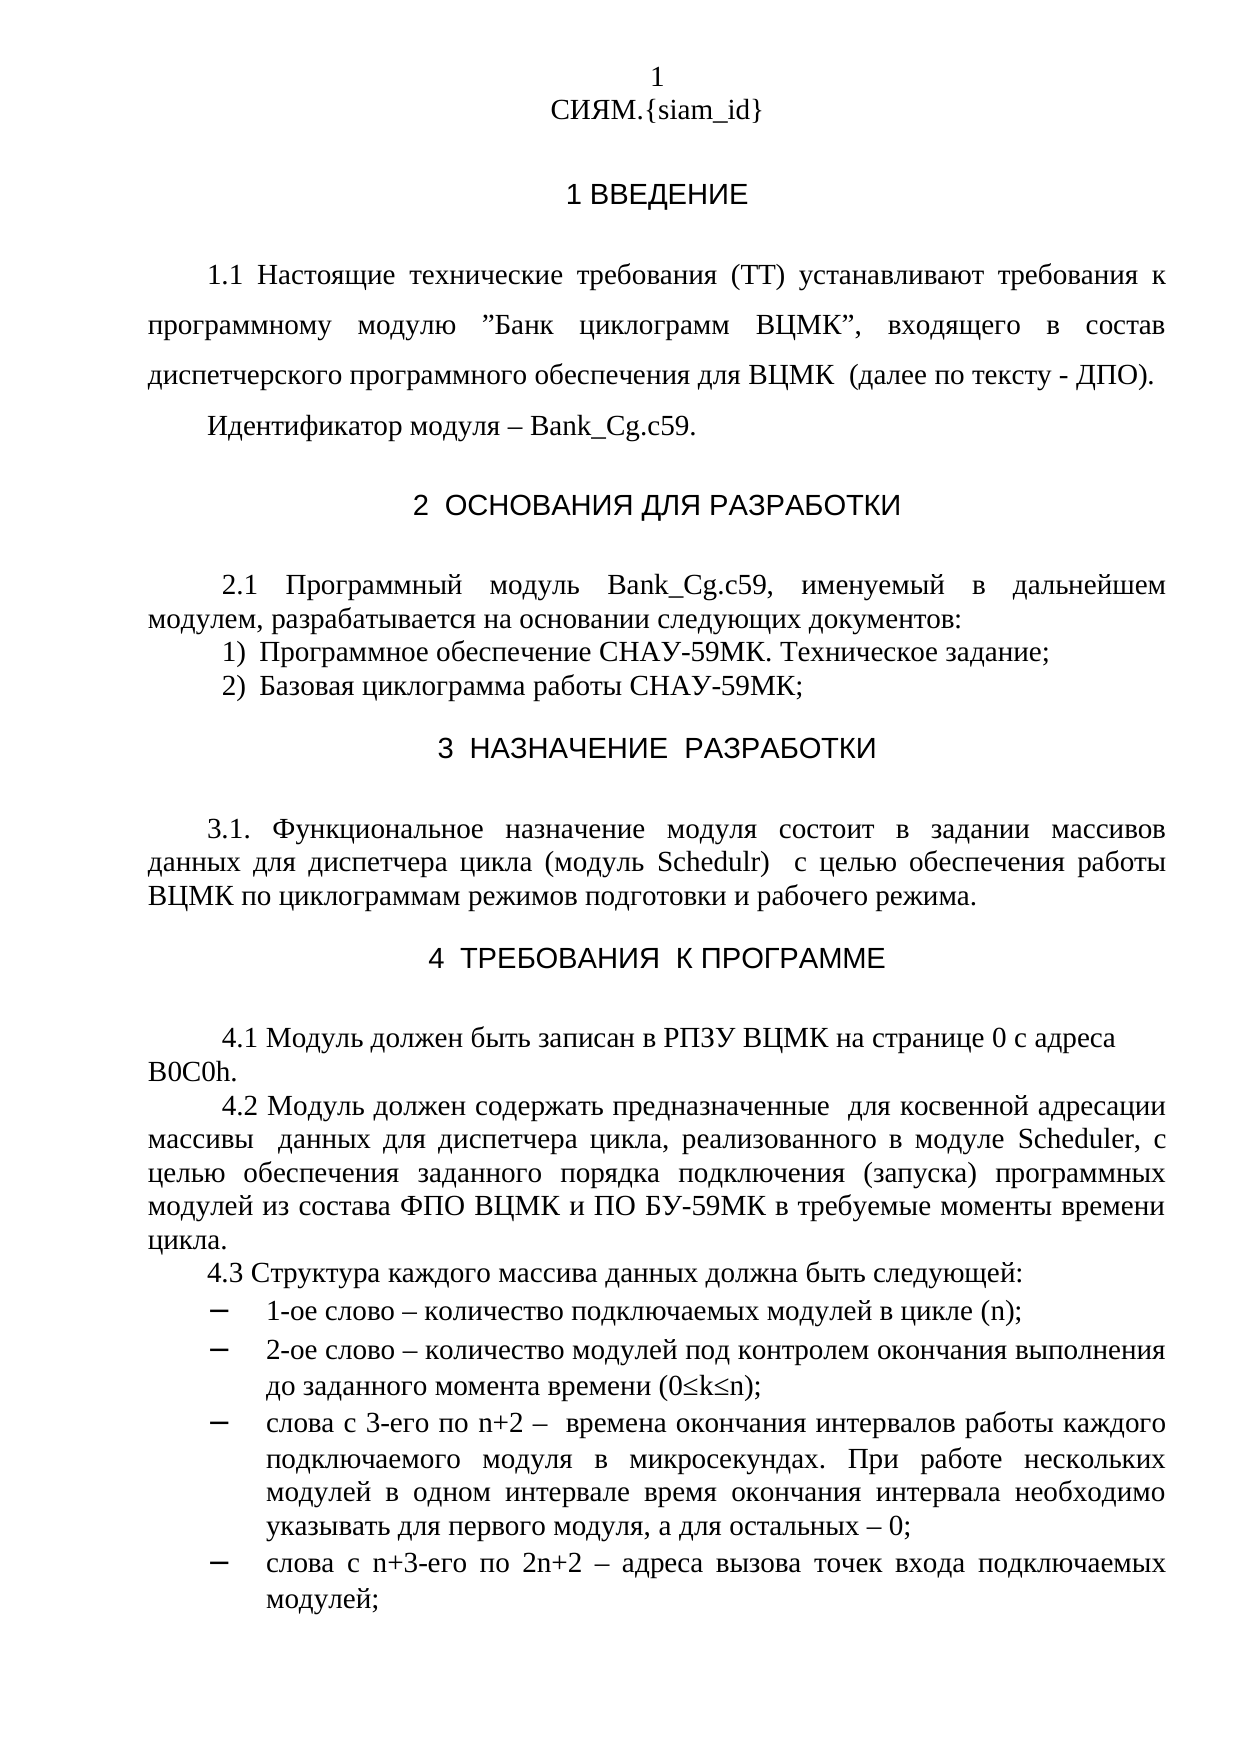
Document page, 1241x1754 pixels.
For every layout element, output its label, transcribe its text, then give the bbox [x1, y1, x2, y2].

text 1.1 Настоящие технические требования (ТТ) устанавливают требования к программному модулю ”Банк циклограмм ВЦМК”, входящего в состав диспетчерского программного обеспечения для ВЦМК (далее по тексту - ДПО). [148, 257, 1166, 391]
subtitle 4 ТРЕБОВАНИЯ К ПРОГРАММЕ [148, 941, 1166, 974]
list 1-ое слово – количество подключаемых модулей в цикле (n); [207, 1289, 1166, 1329]
subtitle 3 НАЗНАЧЕНИЕ РАЗРАБОТКИ [148, 731, 1166, 765]
text 2.1 Программный модуль Bank_Cg.с59, именуемый в дальнейшем модулем, разрабатывается на основании следующих документов: [148, 567, 1166, 634]
subtitle 1 ВВЕДЕНИЕ [148, 177, 1166, 211]
text 4.3 Структура каждого массива данных должна быть следующей: [148, 1256, 1166, 1289]
subtitle 2 ОСНОВАНИЯ ДЛЯ РАЗРАБОТКИ [148, 488, 1166, 521]
list слова с n+3-его по 2n+2 – адреса вызова точек входа подключаемых модулей; [207, 1542, 1166, 1615]
list Базовая циклограмма работы СНАУ-59МК; [148, 668, 1166, 702]
list 2-ое слово – количество модулей под контролем окончания выполнения до заданного момента времени (0≤k≤n); [207, 1329, 1166, 1402]
text Идентификатор модуля – Bank_Cg.с59. [148, 408, 1166, 441]
list слова с 3-его по n+2 – времена окончания интервалов работы каждого подключаемого модуля в микросекундах. При работе нескольких модулей в одном интервале время окончания интервала необходимо указывать для первого модуля, а для остальных – 0; [207, 1402, 1166, 1542]
text 4.2 Модуль должен содержать предназначенные для косвенной адресации массивы данных для диспетчера цикла, реализованного в модуле Scheduler, с целью обеспечения заданного порядка подключения (запуска) программных модулей из состава ФПО ВЦМК и ПО БУ-59МК в требуемые моменты времени цикла. [148, 1088, 1166, 1256]
text 4.1 Модуль должен быть записан в РПЗУ ВЦМК на странице 0 с адреса B0C0h. [148, 1021, 1166, 1088]
list Программное обеспечение СНАУ-59МК. Техническое задание; [148, 634, 1166, 668]
text 3.1. Функциональное назначение модуля состоит в задании массивов данных для диспетчера цикла (модуль Schedulr) с целью обеспечения работы ВЦМК по циклограммам режимов подготовки и рабочего режима. [148, 811, 1166, 912]
